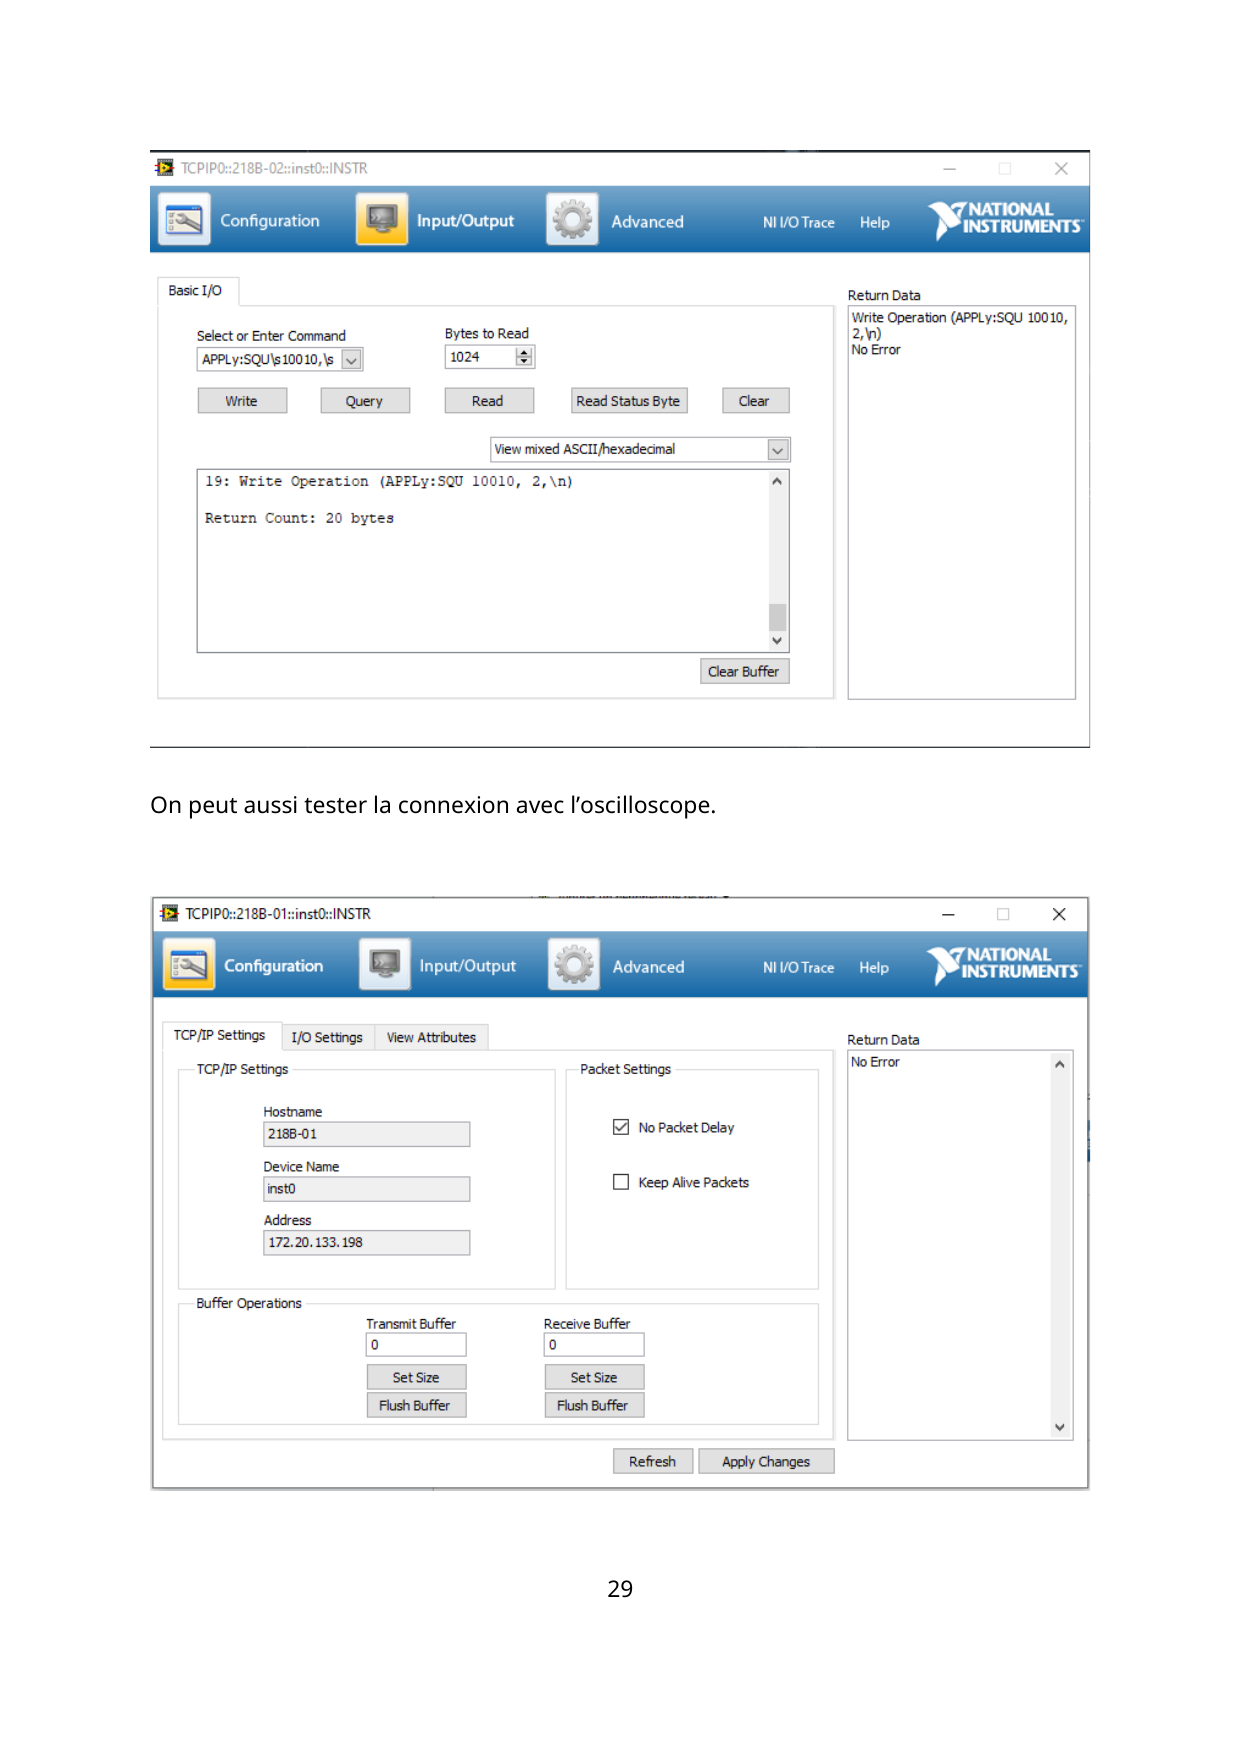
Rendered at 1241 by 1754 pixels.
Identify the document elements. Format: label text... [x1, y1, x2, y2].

picture [150, 150, 1091, 748]
text On peut aussi tester la connexion avec l’oscilloscope. [150, 788, 1090, 820]
picture [150, 896, 1091, 1491]
